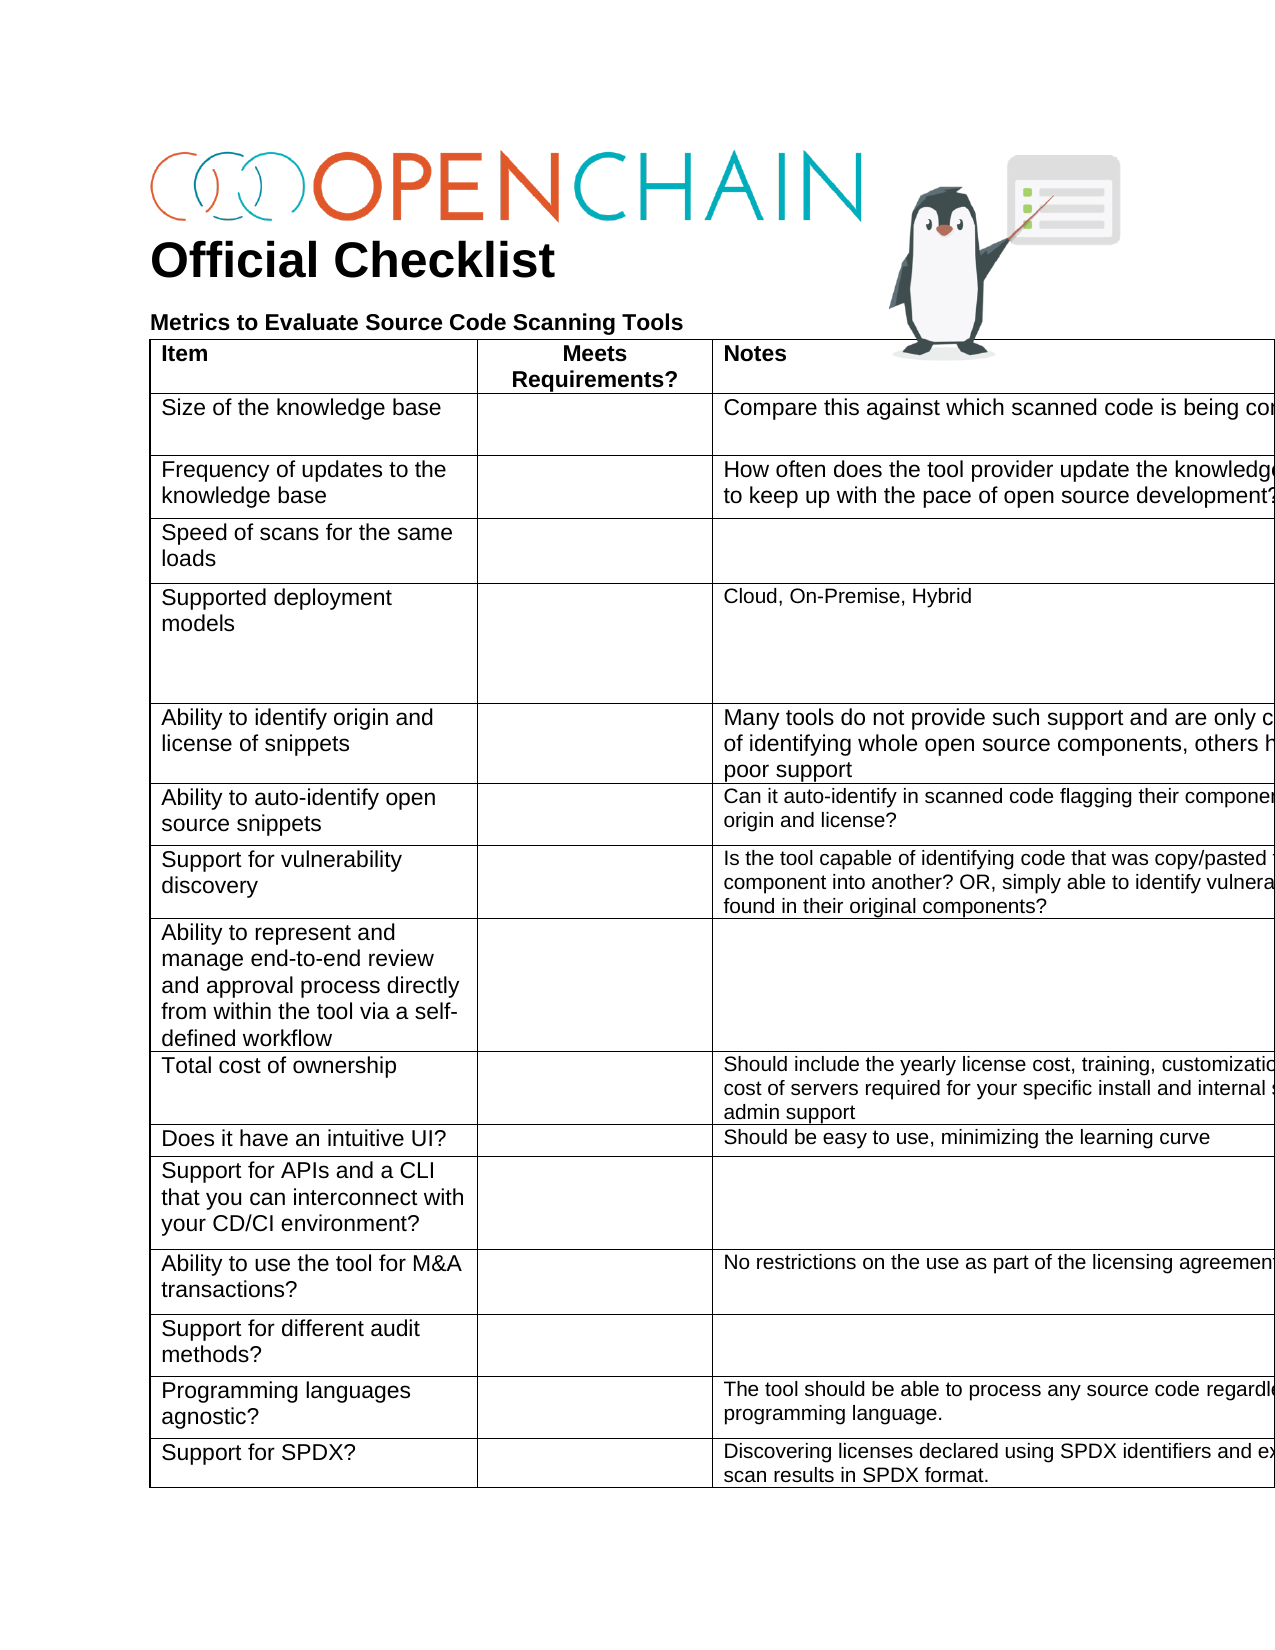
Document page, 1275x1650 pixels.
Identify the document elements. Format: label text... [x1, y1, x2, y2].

table_cell [478, 456, 712, 517]
table_cell How often does the tool provider update the knowledge base to keep up with the pace of open source development? [713, 456, 1274, 517]
subtitle Official Checklist [150, 230, 910, 288]
table_cell [478, 394, 712, 455]
table_cell [478, 1157, 712, 1248]
table_cell [713, 1315, 1274, 1376]
table_cell [478, 1315, 712, 1376]
table_cell Ability to use the tool for M&A transactions? [151, 1250, 477, 1313]
table_cell [478, 846, 712, 918]
table_cell Should include the yearly license cost, training, customization cost, cost of servers required for your specific install and internal sys admin support [713, 1052, 1274, 1124]
table_cell Does it have an intuitive UI? [151, 1125, 477, 1156]
table_header Item [151, 340, 477, 393]
table_cell [478, 1052, 712, 1124]
table_cell Support for vulnerability discovery [151, 846, 477, 918]
table_cell [478, 704, 712, 783]
table_cell Support for APIs and a CLI that you can interconnect with your CD/CI environment? [151, 1157, 477, 1248]
table_cell Ability to auto-identify open source snippets [151, 784, 477, 845]
table_cell Is the tool capable of identifying code that was copy/pasted from one component into another? OR, simply able to identify vulnerabilities found in their original components? [713, 846, 1274, 918]
table_cell [478, 784, 712, 845]
table_header Meets Requirements? [478, 340, 712, 393]
table_cell Support for SPDX? [151, 1439, 477, 1487]
table_cell [478, 1250, 712, 1313]
table_cell Ability to represent and manage end-to-end review and approval process directly from within the tool via a self-defined workflow [151, 919, 477, 1051]
table_cell No restrictions on the use as part of the licensing agreement [713, 1250, 1274, 1313]
table_cell The tool should be able to process any source code regardless of the programming language. [713, 1377, 1274, 1438]
table_cell [478, 919, 712, 1051]
table_cell Should be easy to use, minimizing the learning curve [713, 1125, 1274, 1156]
table_cell Compare this against which scanned code is being compared [713, 394, 1274, 455]
table_cell Speed of scans for the same loads [151, 519, 477, 583]
subtitle [978, 230, 1007, 249]
table_cell [478, 1377, 712, 1438]
table_cell [478, 584, 712, 703]
table_cell Can it auto-identify in scanned code flagging their component of origin and license? [713, 784, 1274, 845]
table_cell [713, 1157, 1274, 1248]
text [977, 309, 1125, 335]
table_cell [478, 519, 712, 583]
table_cell [713, 919, 1274, 1051]
table_cell Supported deployment models [151, 584, 477, 703]
table_cell Size of the knowledge base [151, 394, 477, 455]
table_cell Total cost of ownership [151, 1052, 477, 1124]
table_cell Cloud, On-Premise, Hybrid [713, 584, 1274, 703]
table_header Notes [713, 340, 1274, 393]
table_cell Discovering licenses declared using SPDX identifiers and exporting scan results in SPDX format. [713, 1439, 1274, 1487]
table_cell Frequency of updates to the knowledge base [151, 456, 477, 517]
table_cell Many tools do not provide such support and are only capable of identifying whole open source components, others have poor support [713, 704, 1274, 783]
table_cell Support for different audit methods? [151, 1315, 477, 1376]
subtitle [984, 230, 1125, 288]
table_cell [478, 1125, 712, 1156]
table_cell [478, 1439, 712, 1487]
text Metrics to Evaluate Source Code Scanning Tools [150, 309, 913, 335]
table_cell [713, 519, 1274, 583]
table_cell Programming languages agnostic? [151, 1377, 477, 1438]
table_cell Ability to identify origin and license of snippets [151, 704, 477, 783]
